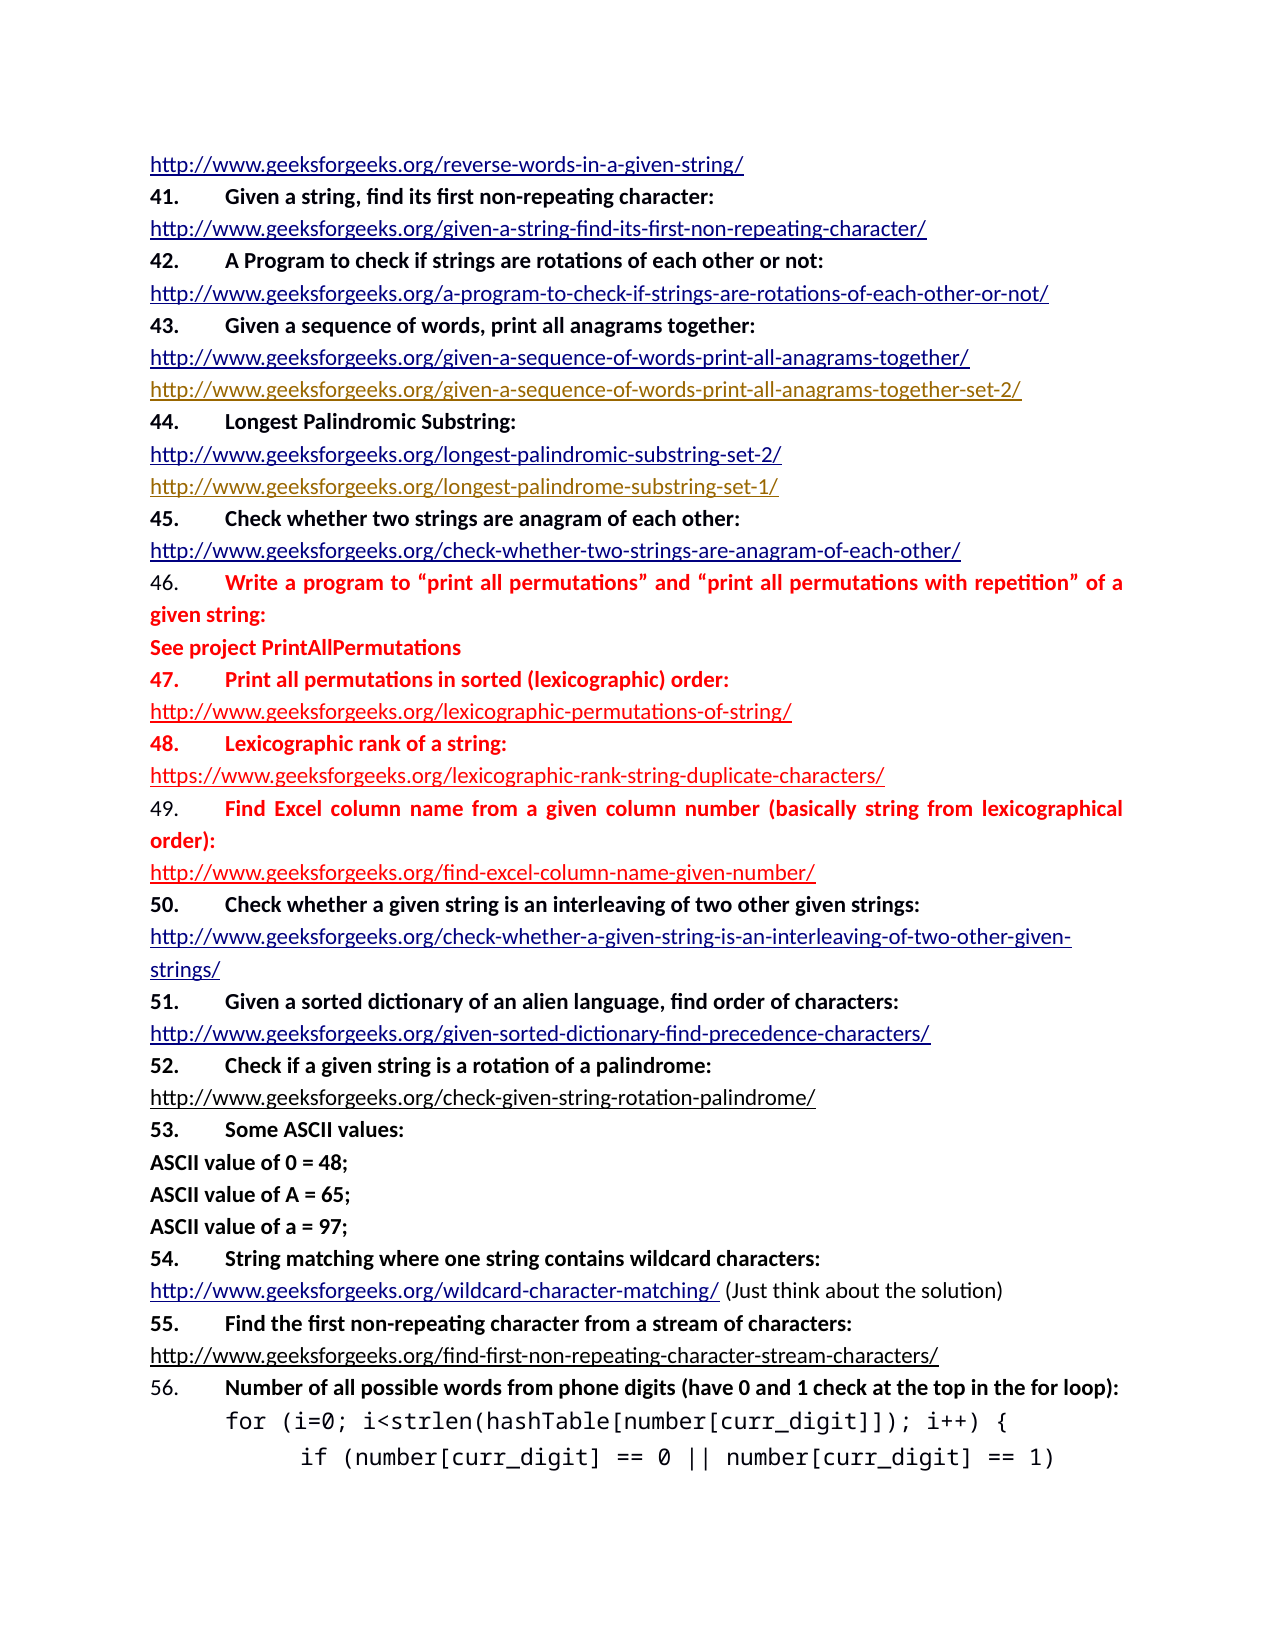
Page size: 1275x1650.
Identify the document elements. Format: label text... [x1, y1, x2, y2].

list Given a sequence of words, print all anagrams together: [150, 311, 1125, 339]
list Check whether two strings are anagram of each other: [150, 504, 1125, 532]
list http://www.geeksforgeeks.org/reverse-words-in-a-given-string/ [150, 150, 1125, 178]
list Given a string, find its first non-repeating character: [150, 182, 1125, 210]
list http://www.geeksforgeeks.org/given-a-string-find-its-first-non-repeating-character/ [150, 214, 1125, 242]
list Check whether a given string is an interleaving of two other given strings: [150, 890, 1125, 918]
list Longest Palindromic Substring: [150, 407, 1125, 436]
list Lexicographic rank of a string: [150, 729, 1125, 757]
list String matching where one string contains wildcard characters: [150, 1244, 1125, 1272]
list http://www.geeksforgeeks.org/longest-palindromic-substring-set-2/ [150, 440, 1125, 468]
list A Program to check if strings are rotations of each other or not: [150, 247, 1125, 274]
list Some ASCII values: [150, 1116, 1125, 1144]
list http://www.geeksforgeeks.org/longest-palindrome-substring-set-1/ [150, 472, 1125, 500]
list Check if a given string is a rotation of a palindrome: [150, 1051, 1125, 1079]
list http://www.geeksforgeeks.org/given-sorted-dictionary-find-precedence-characters/ [150, 1019, 1125, 1047]
list http://www.geeksforgeeks.org/lexicographic-permutations-of-string/ [150, 697, 1125, 725]
list ASCII value of a = 97; [150, 1212, 1125, 1240]
list See project PrintAllPermutations [150, 633, 1125, 661]
list Print all permutations in sorted (lexicographic) order: [150, 665, 1125, 693]
list https://www.geeksforgeeks.org/lexicographic-rank-string-duplicate-characters/ [150, 762, 1125, 789]
list Number of all possible words from phone digits (have 0 and 1 check at the top in the for loop): [150, 1373, 1125, 1401]
list Find Excel column name from a given column number (basically string from lexicographical order): [150, 794, 1125, 854]
list http://www.geeksforgeeks.org/a-program-to-check-if-strings-are-rotations-of-each-other-or-not/ [150, 279, 1125, 307]
list http://www.geeksforgeeks.org/check-whether-two-strings-are-anagram-of-each-other/ [150, 536, 1125, 564]
list http://www.geeksforgeeks.org/given-a-sequence-of-words-print-all-anagrams-together-set-2/ [150, 375, 1125, 403]
list http://www.geeksforgeeks.org/check-whether-a-given-string-is-an-interleaving-of-two-other-given-strings/ [150, 922, 1125, 983]
list if (number[curr_digit] == 0 || number[curr_digit] == 1) [150, 1441, 1125, 1472]
list http://www.geeksforgeeks.org/find-first-non-repeating-character-stream-characters/ [150, 1341, 1125, 1369]
list http://www.geeksforgeeks.org/wildcard-character-matching/ (Just think about the solution) [150, 1277, 1125, 1304]
list ASCII value of 0 = 48; [150, 1148, 1125, 1176]
list http://www.geeksforgeeks.org/given-a-sequence-of-words-print-all-anagrams-together/ [150, 343, 1125, 371]
list Write a program to “print all permutations” and “print all permutations with repetition” of a given string: [150, 568, 1125, 629]
list Given a sorted dictionary of an alien language, find order of characters: [150, 987, 1125, 1015]
list http://www.geeksforgeeks.org/find-excel-column-name-given-number/ [150, 858, 1125, 886]
list for (i=0; i<strlen(hashTable[number[curr_digit]]); i++) { [150, 1405, 1125, 1437]
list ASCII value of A = 65; [150, 1180, 1125, 1208]
list Find the first non-repeating character from a stream of characters: [150, 1309, 1125, 1337]
list http://www.geeksforgeeks.org/check-given-string-rotation-palindrome/ [150, 1083, 1125, 1111]
